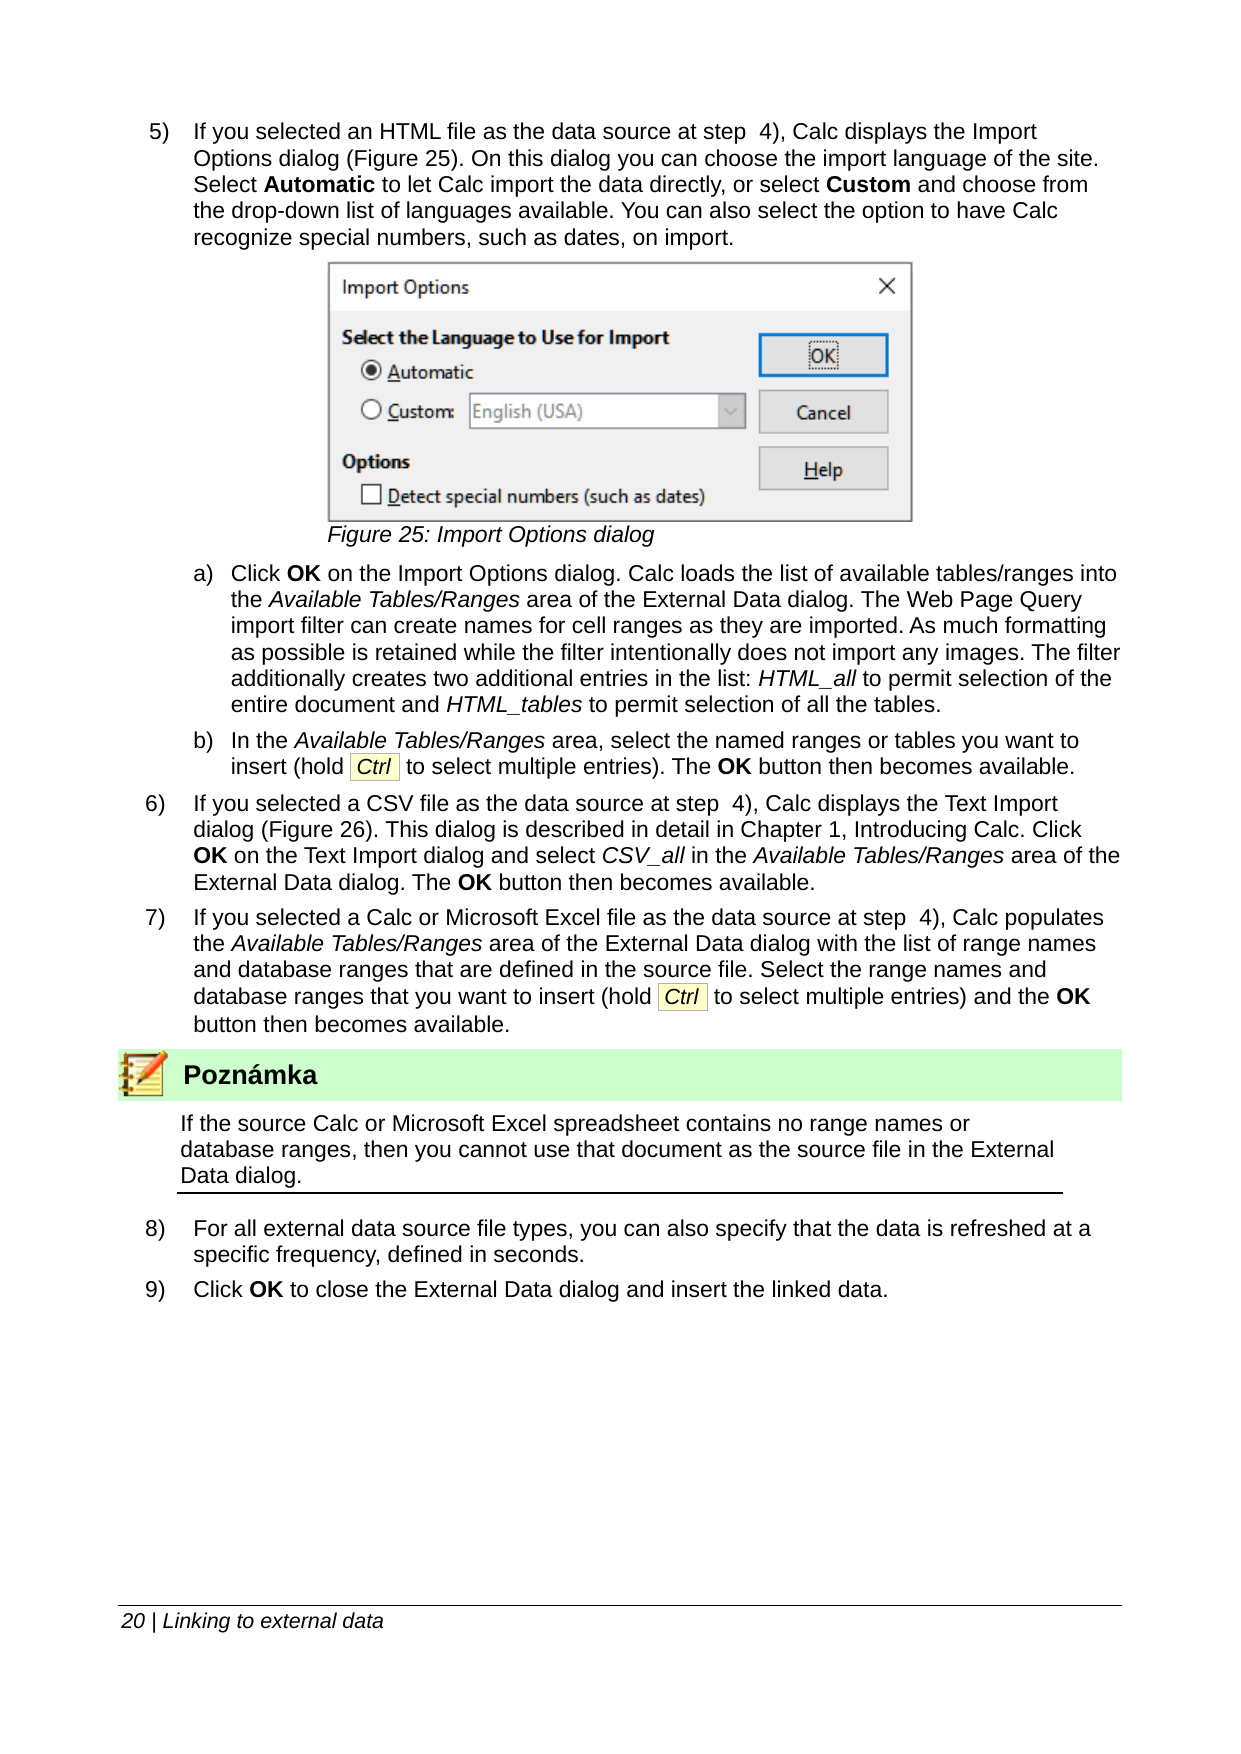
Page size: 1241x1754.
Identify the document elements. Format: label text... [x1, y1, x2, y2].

list Click OK on the Import Options dialog. Calc loads the list of available tables/ranges into the Available Tables/Ranges area of the External Data dialog. The Web Page Query import filter can create names for cell ranges as they are imported. As much formatting as possible is retained while the filter intentionally does not import any images. The filter additionally creates two additional entries in the list: HTML_all to permit selection of the entire document and HTML_tables to permit selection of all the tables. [193, 559, 1122, 718]
subtitle Poznámka [118, 1049, 1122, 1101]
text Figure 25: Import Options dialog [327, 522, 913, 548]
list If you selected an HTML file as the data source at step 4, Calc displays the Import Options dialog (Figure 25). On this dialog you can choose the import language of the site. Select Automatic to let Calc import the data directly, or select Custom and choose from the drop-down list of languages available. You can also select the option to have Calc recognize special numbers, such as dates, on import. [169, 118, 1122, 250]
list In the Available Tables/Ranges area, select the named ranges or tables you want to insert (hold Ctrl to select multiple entries). The OK button then becomes available. [193, 727, 1122, 781]
list If you selected a CSV file as the data source at step 4, Calc displays the Text Import dialog (Figure 26). This dialog is described in detail in Chapter 1, Introducing Calc. Click OK on the Text Import dialog and select CSV_all in the Available Tables/Ranges area of the External Data dialog. The OK button then becomes available. [165, 789, 1122, 895]
list If you selected a Calc or Microsoft Excel file as the data source at step 4, Calc populates the Available Tables/Ranges area of the External Data dialog with the list of range names and database ranges that are defined in the source file. Select the range names and database ranges that you want to insert (hold Ctrl to select multiple entries) and the OK button then becomes available. [165, 904, 1122, 1037]
picture [327, 261, 914, 522]
list For all external data source file types, you can also specify that the data is refreshed at a specific frequency, defined in seconds. [165, 1215, 1122, 1268]
list Click OK to close the External Data dialog and insert the linked data. [165, 1276, 1122, 1303]
picture [119, 1049, 170, 1100]
text If the source Calc or Microsoft Excel spreadsheet contains no range names or database ranges, then you cannot use that document as the source file in the External Data dialog. [177, 1107, 1063, 1192]
